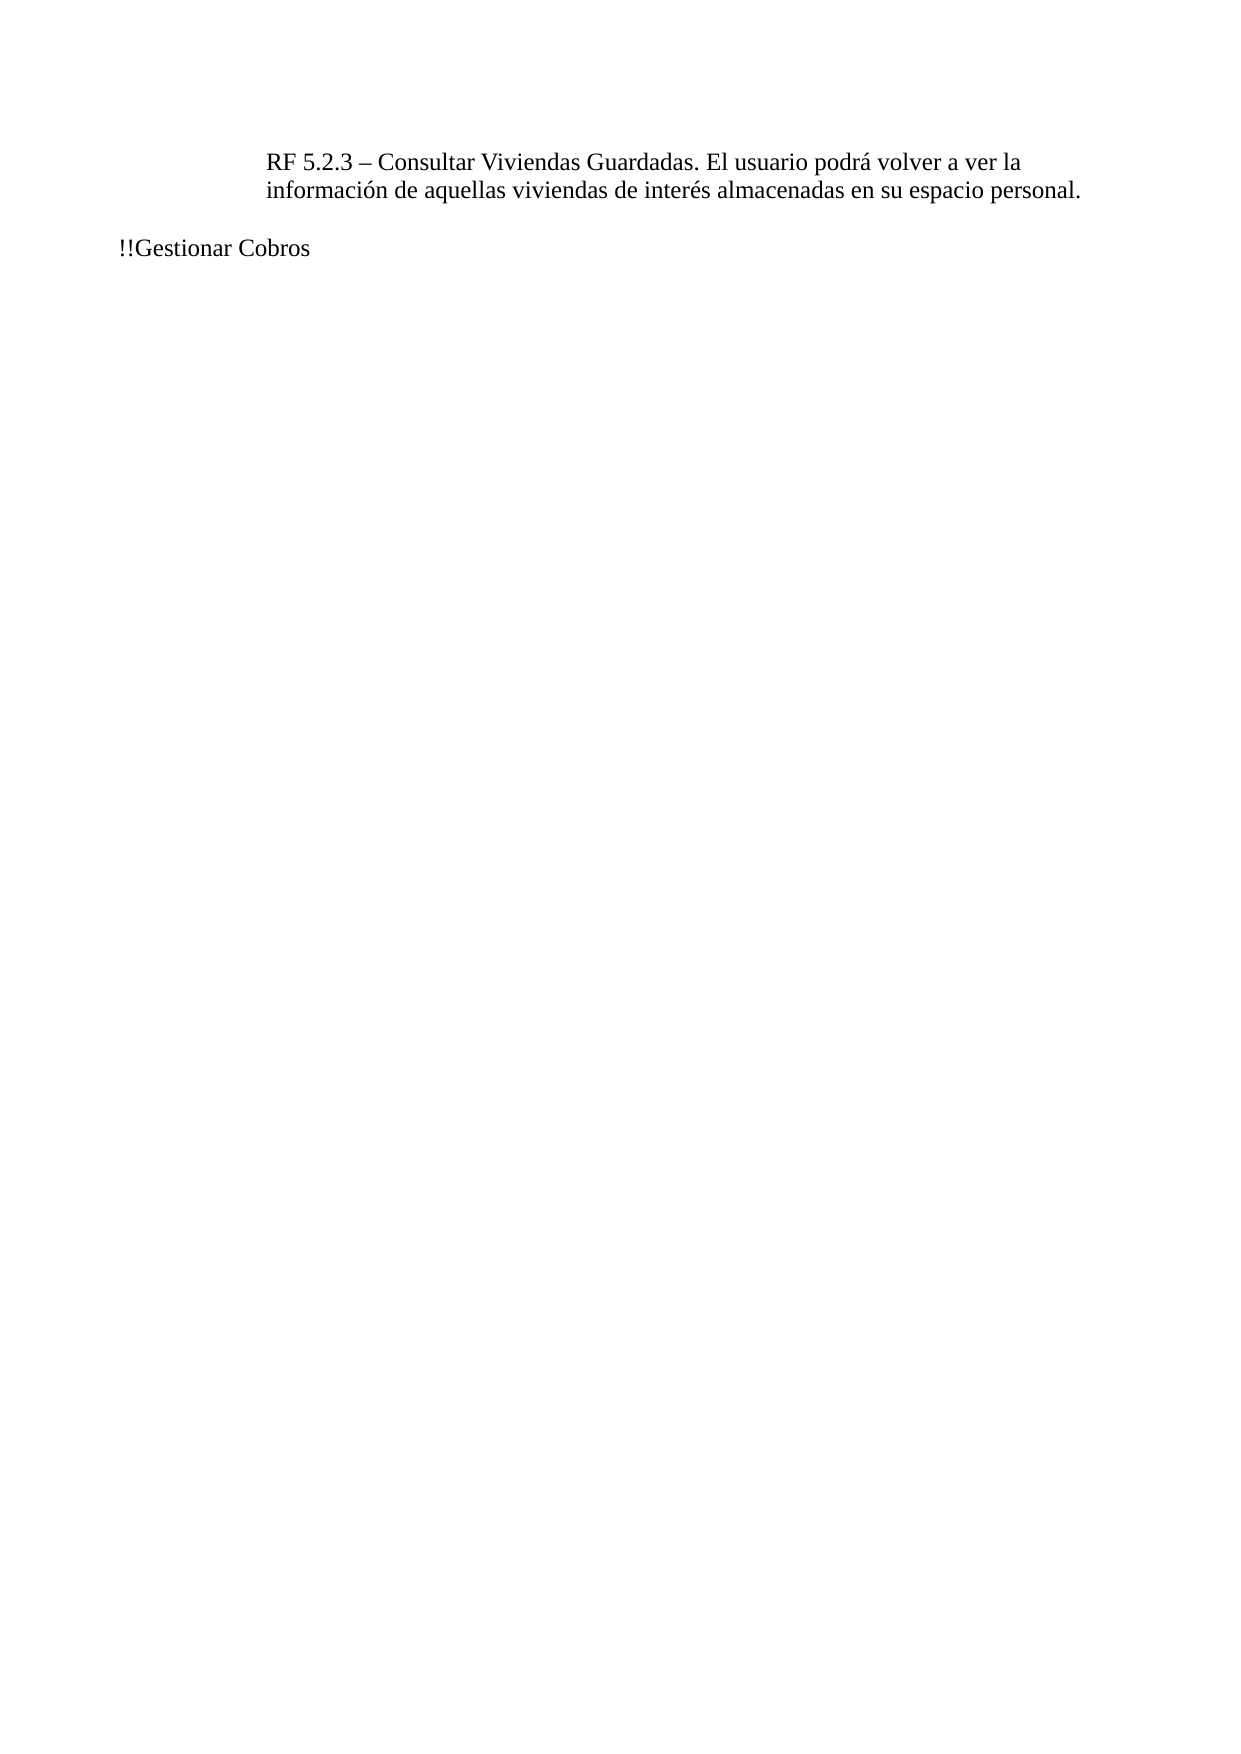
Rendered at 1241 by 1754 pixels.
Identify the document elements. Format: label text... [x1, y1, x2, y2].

text RF 5.2.3 – Consultar Viviendas Guardadas. El usuario podrá volver a ver la información de aquellas viviendas de interés almacenadas en su espacio personal. [118, 147, 1122, 204]
text !!Gestionar Cobros [118, 233, 1122, 262]
